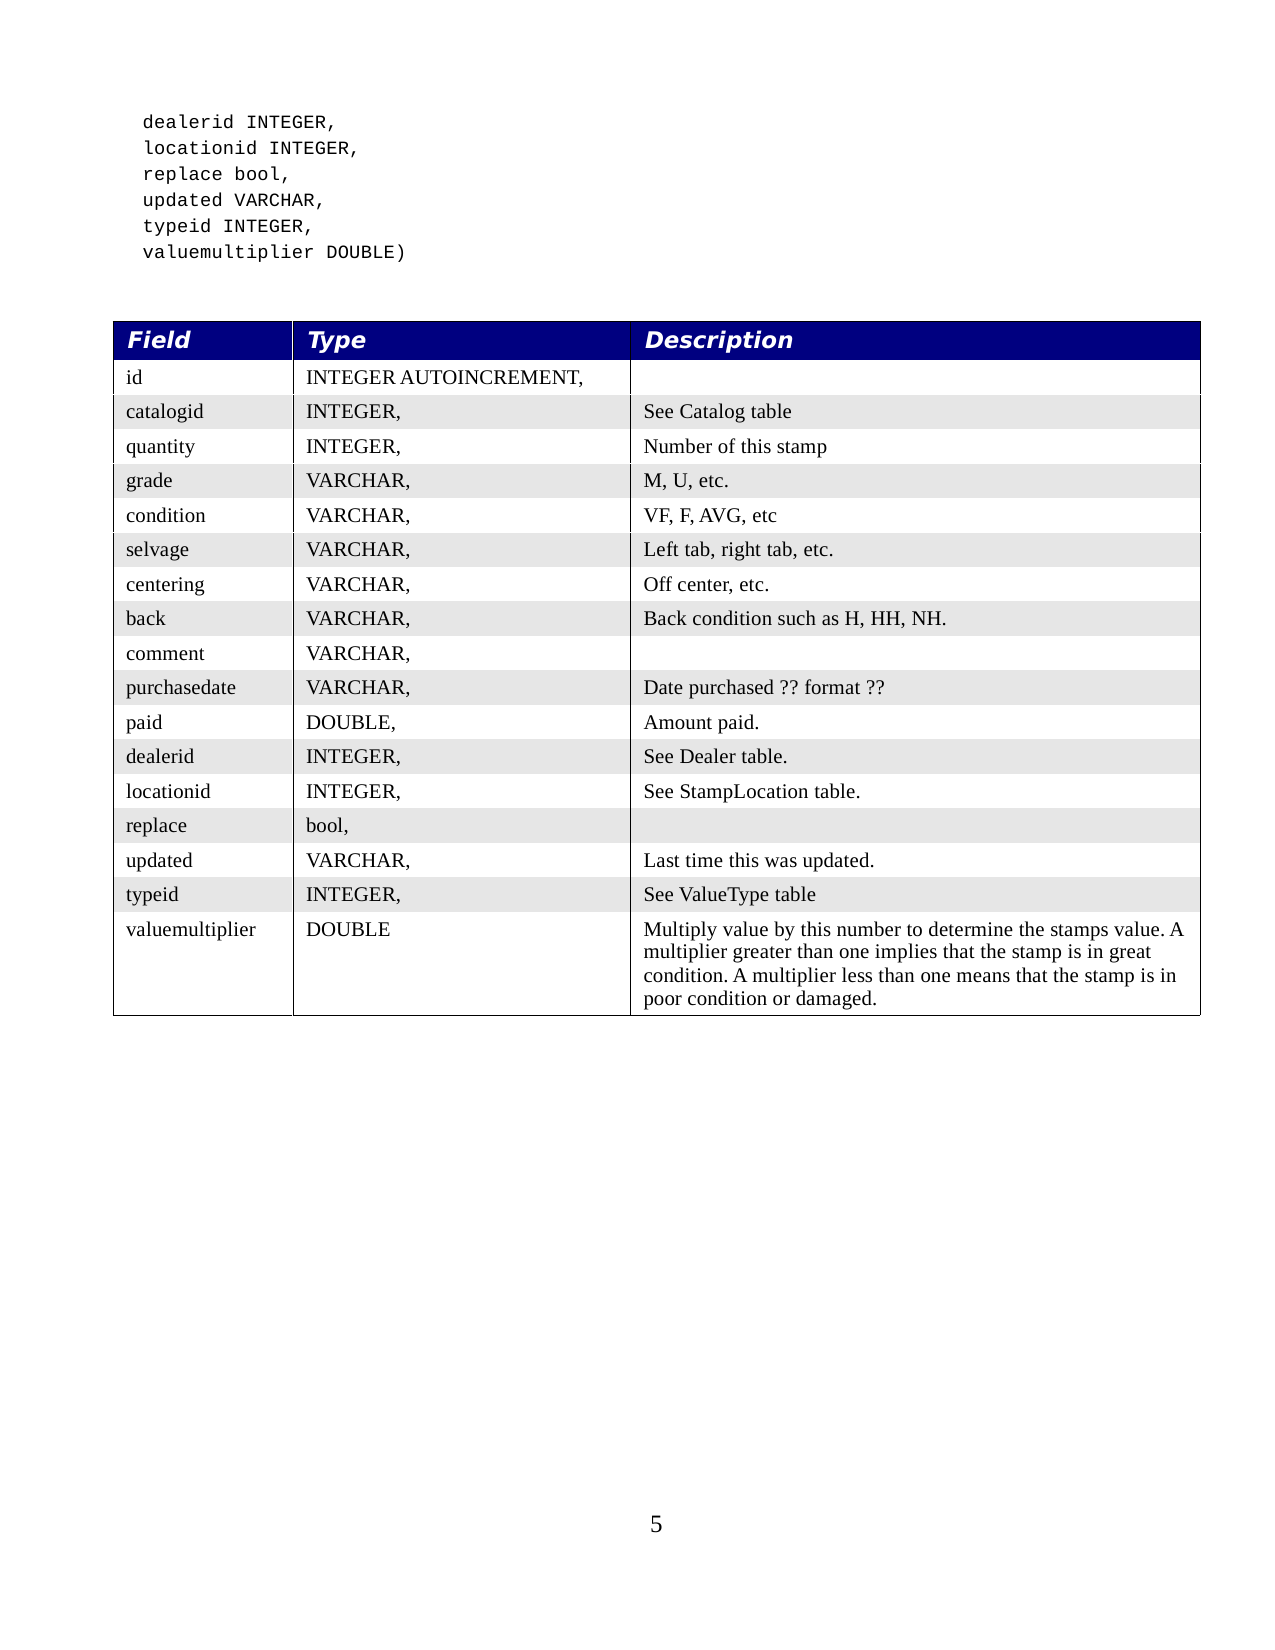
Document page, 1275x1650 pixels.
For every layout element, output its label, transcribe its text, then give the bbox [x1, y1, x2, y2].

table_cell See Dealer table. [631, 739, 1200, 774]
table_cell grade [114, 464, 292, 498]
table_header Description [631, 322, 1200, 360]
table_cell locationid [114, 774, 292, 808]
table_cell INTEGER, [294, 429, 630, 463]
table_cell VARCHAR, [294, 636, 630, 670]
table_cell selvage [114, 533, 292, 567]
table_cell [631, 808, 1200, 843]
table_cell centering [114, 567, 292, 601]
table_cell Number of this stamp [631, 429, 1200, 463]
table_cell VF, F, AVG, etc [631, 498, 1200, 532]
table_cell Amount paid. [631, 705, 1200, 739]
table_cell Multiply value by this number to determine the stamps value. A multiplier greater than one implies that the stamp is in great condition. A multiplier less than one means that the stamp is in poor condition or damaged. [631, 912, 1200, 1015]
table_cell VARCHAR, [294, 533, 630, 567]
table_cell condition [114, 498, 292, 532]
table_header Field [114, 322, 292, 360]
table_cell VARCHAR, [294, 567, 630, 601]
table_cell INTEGER AUTOINCREMENT, [294, 360, 630, 394]
table_cell valuemultiplier [114, 912, 292, 1015]
table_cell INTEGER, [294, 774, 630, 808]
table_cell INTEGER, [294, 739, 630, 774]
table_cell VARCHAR, [294, 464, 630, 498]
table_cell VARCHAR, [294, 670, 630, 705]
table_cell updated [114, 843, 292, 877]
table_cell INTEGER, [294, 395, 630, 429]
table_cell Off center, etc. [631, 567, 1200, 601]
table_cell bool, [294, 808, 630, 843]
table_cell See StampLocation table. [631, 774, 1200, 808]
text locationid INTEGER, [142, 138, 1200, 160]
table_cell dealerid [114, 739, 292, 774]
table_cell INTEGER, [294, 877, 630, 912]
table_cell M, U, etc. [631, 464, 1200, 498]
table_cell VARCHAR, [294, 601, 630, 636]
table_cell See Catalog table [631, 395, 1200, 429]
table_cell Last time this was updated. [631, 843, 1200, 877]
table_cell paid [114, 705, 292, 739]
table_cell comment [114, 636, 292, 670]
table_cell DOUBLE, [294, 705, 630, 739]
table_header Type [294, 322, 630, 360]
table_cell VARCHAR, [294, 498, 630, 532]
table_cell back [114, 601, 292, 636]
table_cell quantity [114, 429, 292, 463]
text dealerid INTEGER, [142, 112, 1200, 134]
table_cell purchasedate [114, 670, 292, 705]
table_cell typeid [114, 877, 292, 912]
table_cell Back condition such as H, HH, NH. [631, 601, 1200, 636]
table_cell [631, 636, 1200, 670]
text updated VARCHAR, [142, 190, 1200, 212]
text typeid INTEGER, [142, 216, 1200, 238]
table_cell catalogid [114, 395, 292, 429]
text valuemultiplier DOUBLE) [142, 242, 1200, 264]
table_cell id [114, 360, 292, 394]
table_cell VARCHAR, [294, 843, 630, 877]
table_cell Left tab, right tab, etc. [631, 533, 1200, 567]
table_cell replace [114, 808, 292, 843]
table_cell [631, 360, 1200, 394]
text replace bool, [142, 164, 1200, 186]
table_cell See ValueType table [631, 877, 1200, 912]
table_cell Date purchased ?? format ?? [631, 670, 1200, 705]
table_cell DOUBLE [294, 912, 630, 1015]
